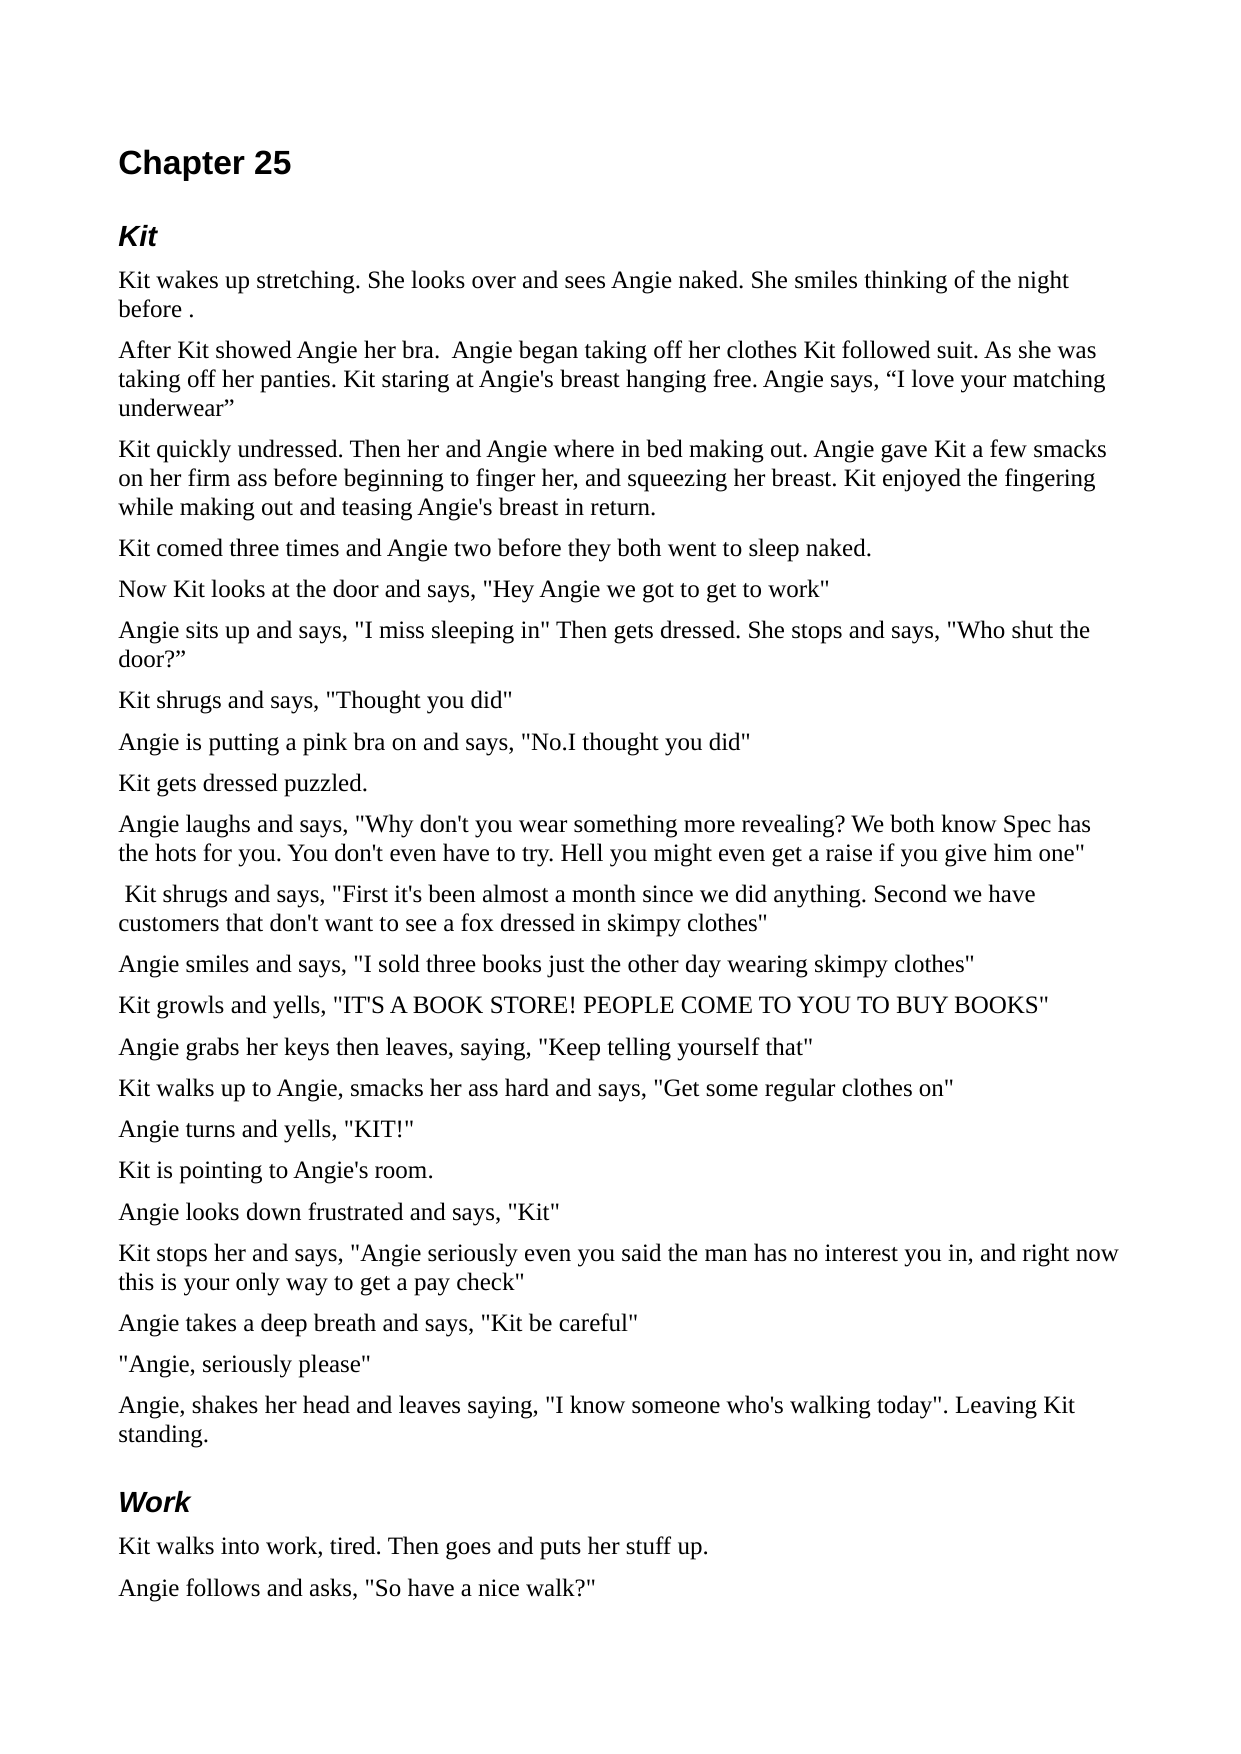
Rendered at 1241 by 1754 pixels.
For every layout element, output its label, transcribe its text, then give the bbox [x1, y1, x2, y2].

text Kit gets dressed puzzled. [118, 768, 1122, 797]
text Kit stops her and says, "Angie seriously even you said the man has no interest you in, and right now this is your only way to get a pay check" [118, 1238, 1122, 1295]
text Angie looks down frustrated and says, "Kit" [118, 1197, 1122, 1225]
text Angie sits up and says, "I miss sleeping in" Then gets dressed. She stops and says, "Who shut the door?” [118, 615, 1122, 673]
text Angie is putting a pink bra on and says, "No.I thought you did" [118, 727, 1122, 755]
text Kit walks up to Angie, smacks her ass hard and says, "Get some regular clothes on" [118, 1073, 1122, 1102]
text Kit shrugs and says, "First it's been almost a month since we did anything. Second we have customers that don't want to see a fox dressed in skimpy clothes" [118, 879, 1122, 937]
text Kit comed three times and Angie two before they both went to sleep naked. [118, 533, 1122, 562]
text Angie smiles and says, "I sold three books just the other day wearing skimpy clothes" [118, 949, 1122, 978]
subtitle Kit [118, 219, 1122, 253]
text Angie follows and asks, "So have a nice walk?" [118, 1573, 1122, 1601]
text Angie takes a deep breath and says, "Kit be careful" [118, 1308, 1122, 1337]
text Now Kit looks at the door and says, "Hey Angie we got to get to work" [118, 574, 1122, 603]
text After Kit showed Angie her bra. Angie began taking off her clothes Kit followed suit. As she was taking off her panties. Kit staring at Angie's breast hanging free. Angie says, “I love your matching underwear” [118, 335, 1122, 422]
text Angie turns and yells, "KIT!" [118, 1114, 1122, 1143]
subtitle Chapter 25 [118, 143, 1122, 182]
text "Angie, seriously please" [118, 1349, 1122, 1378]
text Kit shrugs and says, "Thought you did" [118, 685, 1122, 714]
text Angie, shakes her head and leaves saying, "I know someone who's walking today". Leaving Kit standing. [118, 1390, 1122, 1448]
text Angie grabs her keys then leaves, saying, "Keep telling yourself that" [118, 1032, 1122, 1060]
text Kit walks into work, tired. Then goes and puts her stuff up. [118, 1531, 1122, 1560]
text Kit quickly undressed. Then her and Angie where in bed making out. Angie gave Kit a few smacks on her firm ass before beginning to finger her, and squeezing her breast. Kit enjoyed the fingering while making out and teasing Angie's breast in return. [118, 434, 1122, 520]
text Angie laughs and says, "Why don't you wear something more revealing? We both know Spec has the hots for you. You don't even have to try. Hell you might even get a raise if you give him one" [118, 809, 1122, 867]
text Kit wakes up stretching. She looks over and sees Angie naked. She smiles thinking of the night before . [118, 265, 1122, 323]
text Kit growls and yells, "IT'S A BOOK STORE! PEOPLE COME TO YOU TO BUY BOOKS" [118, 990, 1122, 1019]
text Kit is pointing to Angie's room. [118, 1155, 1122, 1184]
subtitle Work [118, 1485, 1122, 1519]
